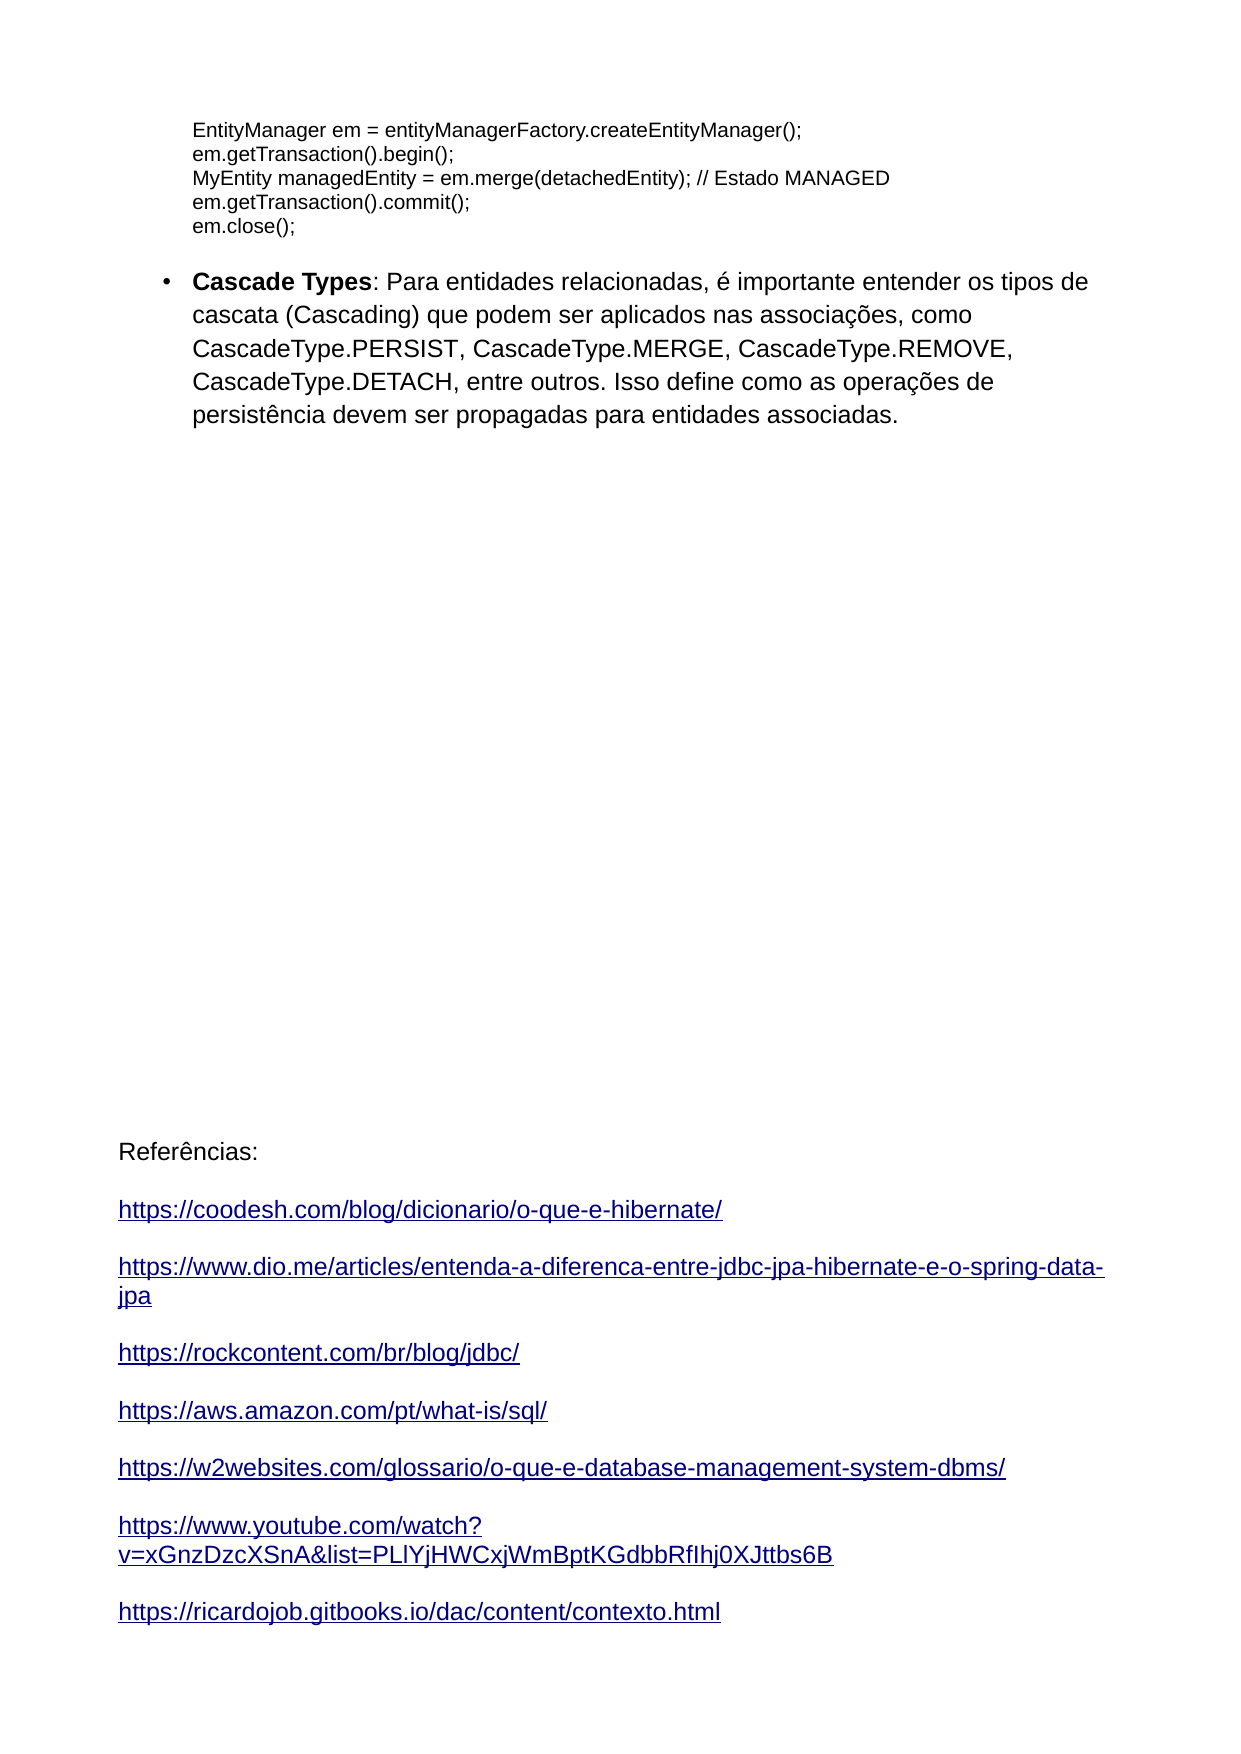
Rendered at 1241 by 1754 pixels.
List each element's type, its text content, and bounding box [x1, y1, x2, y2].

text https://rockcontent.com/br/blog/jdbc/ [118, 1338, 1122, 1367]
list Cascade Types: Para entidades relacionadas, é importante entender os tipos de cascata (Cascading) que podem ser aplicados nas associações, como CascadeType.PERSIST, CascadeType.MERGE, CascadeType.REMOVE, CascadeType.DETACH, entre outros. Isso define como as operações de persistência devem ser propagadas para entidades associadas. [162, 267, 1122, 428]
text https://www.youtube.com/watch?v=xGnzDzcXSnA&list=PLlYjHWCxjWmBptKGdbbRfIhj0XJttbs6B [118, 1511, 1122, 1568]
text https://aws.amazon.com/pt/what-is/sql/ [118, 1396, 1122, 1425]
list em.getTransaction().begin(); [162, 142, 1122, 166]
list MyEntity managedEntity = em.merge(detachedEntity); // Estado MANAGED [162, 166, 1122, 190]
text Referências: [118, 1137, 1122, 1166]
list em.getTransaction().commit(); [162, 190, 1122, 214]
text https://coodesh.com/blog/dicionario/o-que-e-hibernate/ [118, 1195, 1122, 1223]
text https://w2websites.com/glossario/o-que-e-database-management-system-dbms/ [118, 1453, 1122, 1482]
list EntityManager em = entityManagerFactory.createEntityManager(); [162, 118, 1122, 142]
text https://ricardojob.gitbooks.io/dac/content/contexto.html [118, 1597, 1122, 1626]
text https://www.dio.me/articles/entenda-a-diferenca-entre-jdbc-jpa-hibernate-e-o-spring-data-jpa [118, 1252, 1122, 1310]
list em.close(); [162, 214, 1122, 238]
